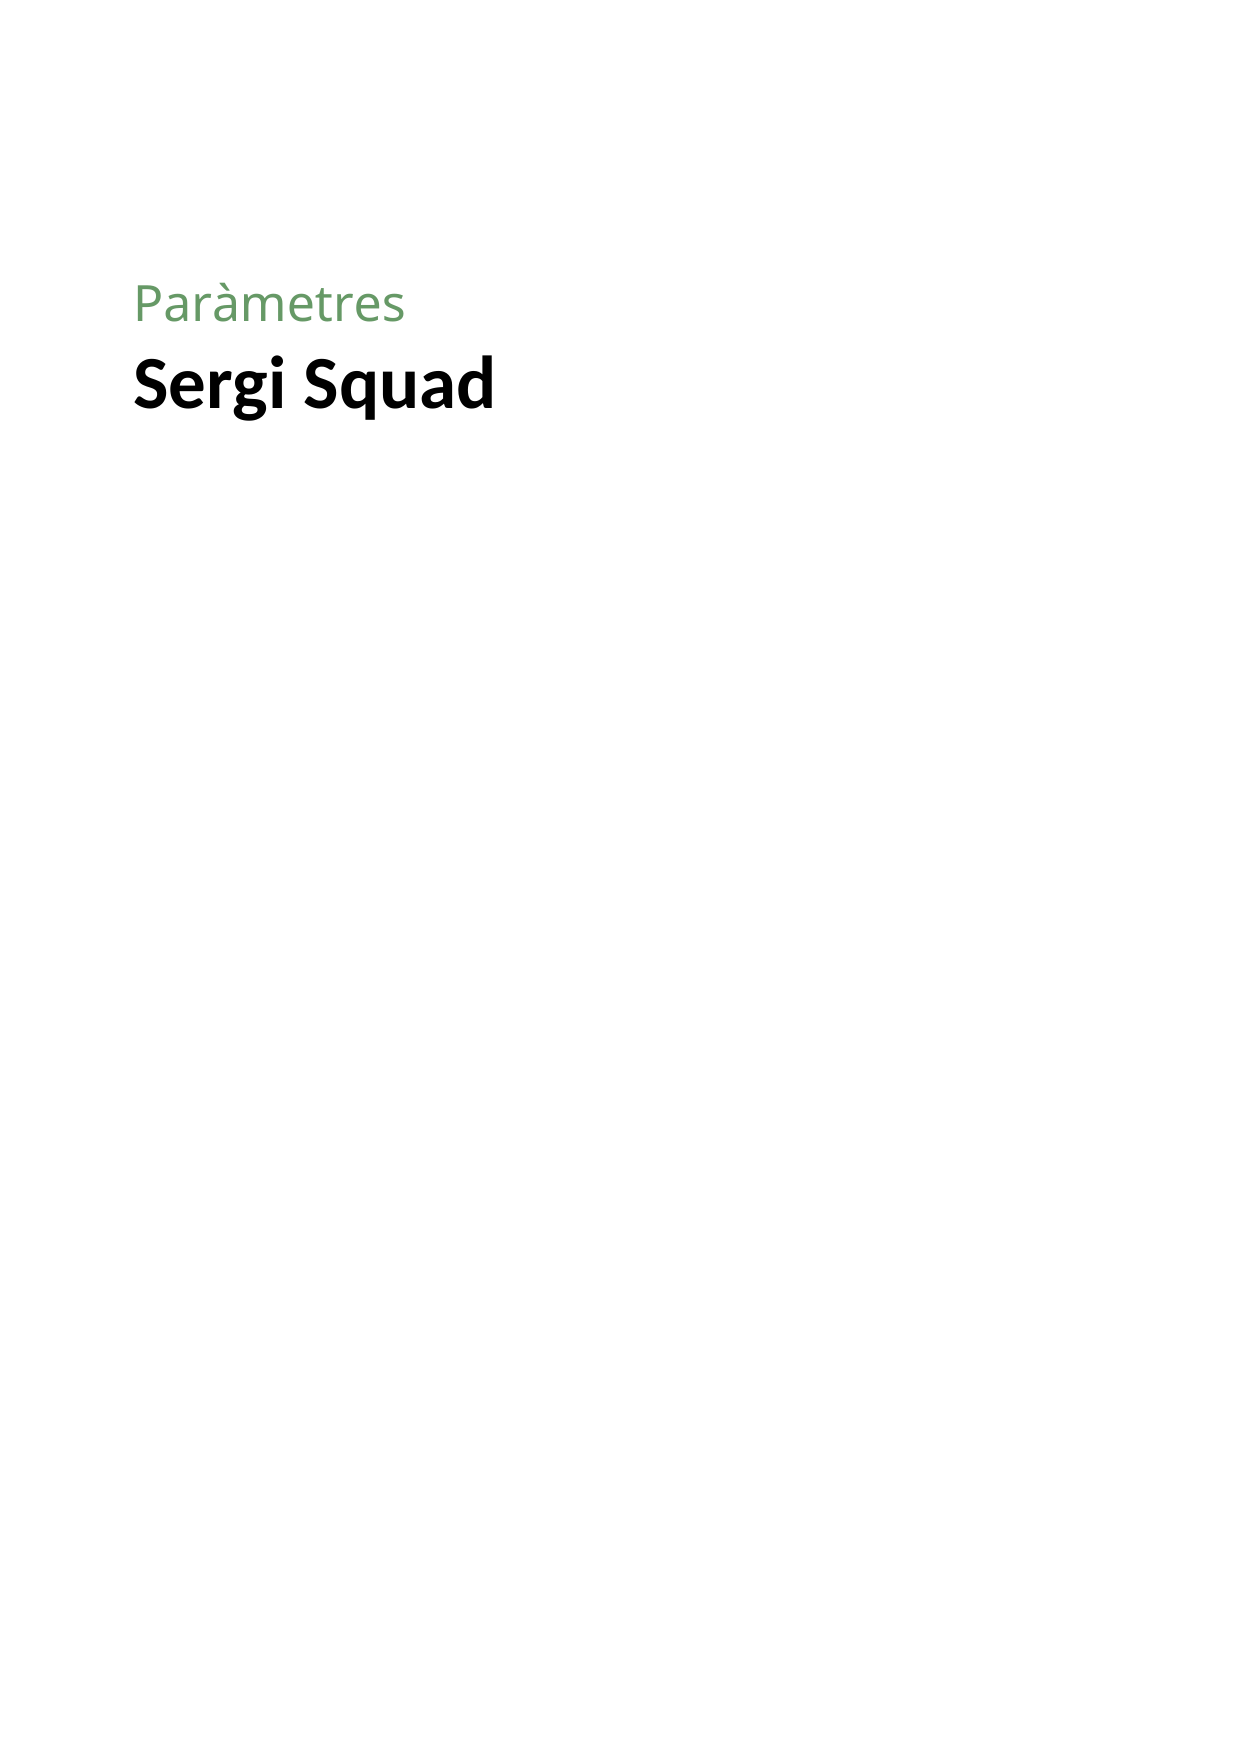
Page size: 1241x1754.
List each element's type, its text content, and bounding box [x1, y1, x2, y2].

text Paràmetres Sergi Squad [133, 268, 1122, 428]
